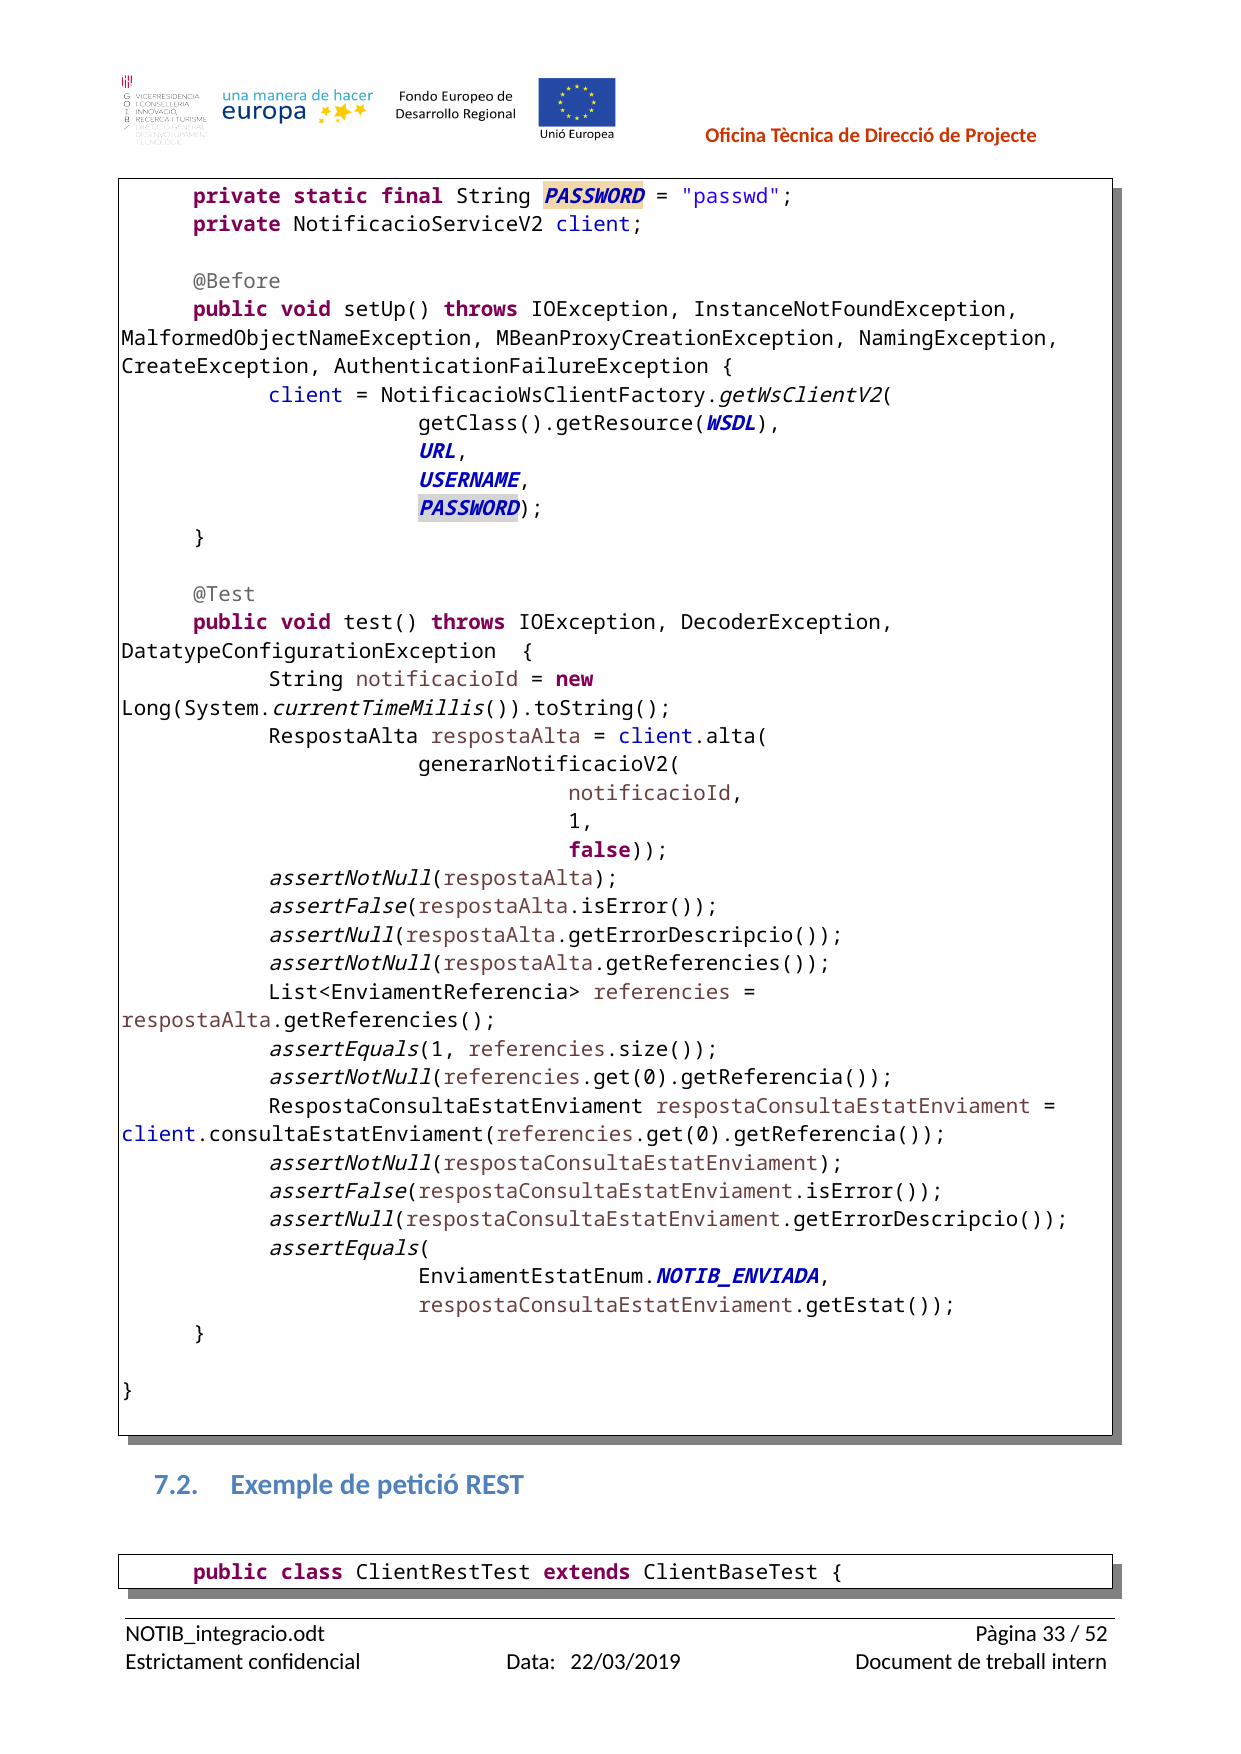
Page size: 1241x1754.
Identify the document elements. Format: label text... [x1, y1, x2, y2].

text @Test [119, 576, 1112, 604]
text generarNotificacioV2( [119, 746, 1112, 775]
picture [118, 73, 213, 147]
text EnviamentEstatEnum.NOTIB_ENVIADA, [119, 1258, 1112, 1287]
text RespostaConsultaEstatEnviament respostaConsultaEstatEnviament = client.consultaEstatEnviament(referencies.get(0).getReferencia()); [119, 1088, 1112, 1144]
text getClass().getResource(WSDL), [119, 405, 1112, 434]
text assertNull(respostaAlta.getErrorDescripcio()); [119, 917, 1112, 946]
text assertNotNull(referencies.get(0).getReferencia()); [119, 1059, 1112, 1088]
text assertNotNull(respostaConsultaEstatEnviament); [119, 1144, 1112, 1173]
text assertNull(respostaConsultaEstatEnviament.getErrorDescripcio()); [119, 1201, 1112, 1230]
text public void setUp() throws IOException, InstanceNotFoundException, MalformedObjectNameException, MBeanProxyCreationException, NamingException, CreateException, AuthenticationFailureException { [119, 291, 1112, 377]
text USERNAME, [119, 462, 1112, 491]
text false)); [119, 832, 1112, 860]
text assertNotNull(respostaAlta); [119, 860, 1112, 889]
text notificacioId, [119, 775, 1112, 803]
picture [219, 73, 621, 147]
text public void test() throws IOException, DecoderException, DatatypeConfigurationException { [119, 604, 1112, 661]
subtitle Exemple de petició REST [153, 1466, 1122, 1502]
text assertEquals( [119, 1230, 1112, 1258]
text 1, [119, 803, 1112, 832]
text assertEquals(1, referencies.size()); [119, 1031, 1112, 1059]
text URL, [119, 434, 1112, 462]
text assertFalse(respostaAlta.isError()); [119, 889, 1112, 917]
text respostaConsultaEstatEnviament.getEstat()); [119, 1287, 1112, 1315]
text PASSWORD); [119, 491, 1112, 519]
text private NotificacioServiceV2 client; [119, 206, 1112, 238]
text public class ClientRestTest extends ClientBaseTest { [119, 1555, 1112, 1588]
text @Before [119, 263, 1112, 291]
text assertNotNull(respostaAlta.getReferencies()); [119, 946, 1112, 974]
text } [119, 519, 1112, 550]
text client = NotificacioWsClientFactory.getWsClientV2( [119, 377, 1112, 405]
text List<EnviamentReferencia> referencies = respostaAlta.getReferencies(); [119, 974, 1112, 1031]
text assertFalse(respostaConsultaEstatEnviament.isError()); [119, 1173, 1112, 1201]
text } [119, 1372, 1112, 1403]
text } [119, 1315, 1112, 1347]
text RespostaAlta respostaAlta = client.alta( [119, 718, 1112, 746]
text String notificacioId = new Long(System.currentTimeMillis()).toString(); [119, 661, 1112, 718]
text private static final String PASSWORD = "passwd"; [119, 179, 1112, 206]
